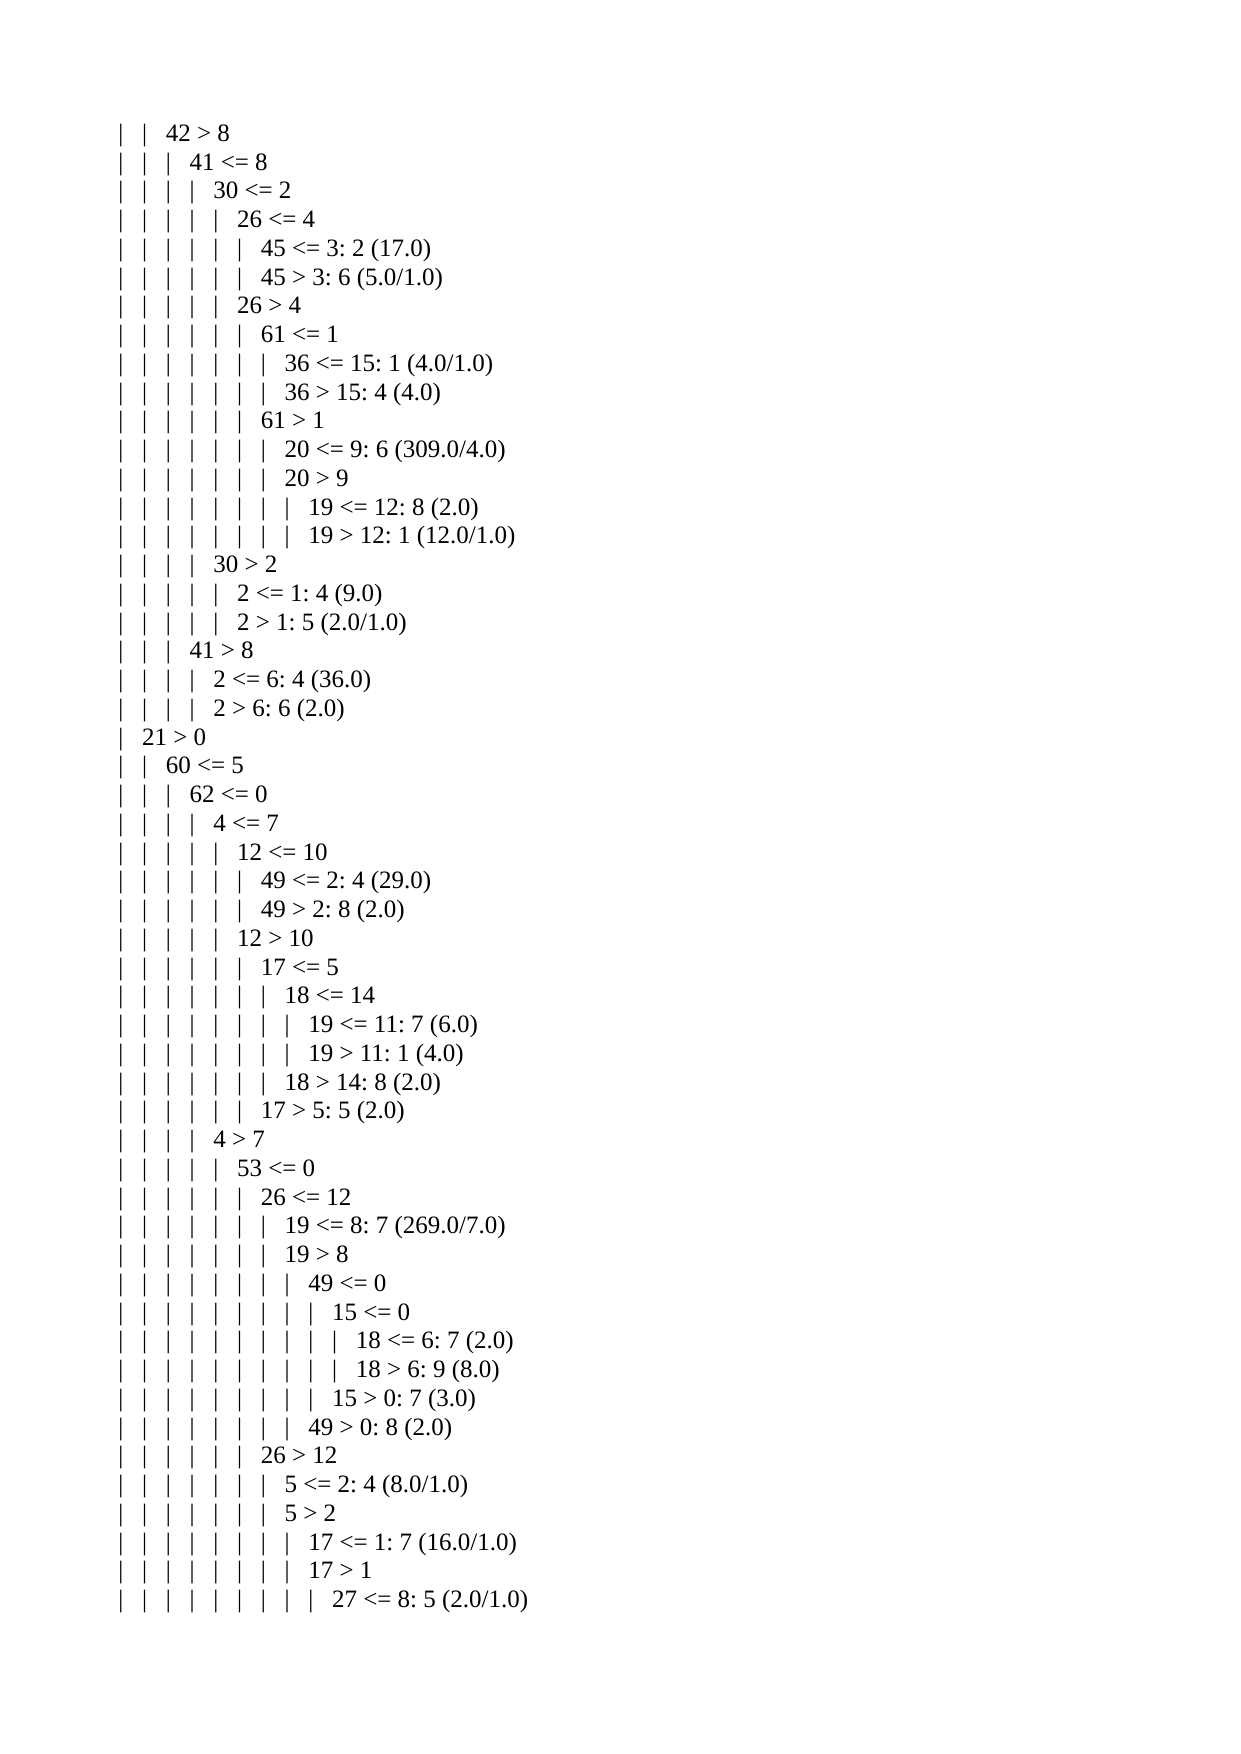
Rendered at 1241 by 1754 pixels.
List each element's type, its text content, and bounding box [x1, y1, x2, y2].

text | | | | | | | | 17 <= 1: 7 (16.0/1.0) [118, 1527, 1122, 1556]
text | | 60 <= 5 [118, 751, 1122, 779]
text | | | | | 2 <= 1: 4 (9.0) [118, 578, 1122, 607]
text | | | | | | | 19 <= 8: 7 (269.0/7.0) [118, 1211, 1122, 1239]
text | | | | | | | | 19 > 11: 1 (4.0) [118, 1038, 1122, 1067]
text | | | | | | | | 49 > 0: 8 (2.0) [118, 1412, 1122, 1441]
text | | | | | | | 20 > 9 [118, 463, 1122, 492]
text | | | | | | | | 19 <= 12: 8 (2.0) [118, 492, 1122, 521]
text | | | | | | 26 <= 12 [118, 1182, 1122, 1211]
text | | | | 30 > 2 [118, 549, 1122, 578]
text | | | | | | 49 > 2: 8 (2.0) [118, 894, 1122, 923]
text | | | | | | 17 <= 5 [118, 952, 1122, 981]
text | | | | | | 26 > 12 [118, 1441, 1122, 1469]
text | | | | | | | 36 <= 15: 1 (4.0/1.0) [118, 348, 1122, 377]
text | | | | | 12 > 10 [118, 923, 1122, 952]
text | | | | | | 49 <= 2: 4 (29.0) [118, 866, 1122, 894]
text | | | | | | 45 > 3: 6 (5.0/1.0) [118, 262, 1122, 291]
text | | 42 > 8 [118, 118, 1122, 147]
text | | | | | | | | 17 > 1 [118, 1556, 1122, 1584]
text | | | | | | 61 > 1 [118, 406, 1122, 434]
text | | | | | | 45 <= 3: 2 (17.0) [118, 233, 1122, 262]
text | | | | | | | | | | 18 <= 6: 7 (2.0) [118, 1326, 1122, 1354]
text | | | | | | | | 49 <= 0 [118, 1268, 1122, 1297]
text | | | 41 > 8 [118, 636, 1122, 664]
text | | | 62 <= 0 [118, 779, 1122, 808]
text | | | | | | | | 19 > 12: 1 (12.0/1.0) [118, 521, 1122, 549]
text | | | | 2 > 6: 6 (2.0) [118, 693, 1122, 722]
text | | | | | | | 19 > 8 [118, 1239, 1122, 1268]
text | | | | | 12 <= 10 [118, 837, 1122, 866]
text | 21 > 0 [118, 722, 1122, 751]
text | | | | | | | | | 15 > 0: 7 (3.0) [118, 1383, 1122, 1412]
text | | | | | 53 <= 0 [118, 1153, 1122, 1182]
text | | | | | 26 <= 4 [118, 204, 1122, 233]
text | | | | 4 > 7 [118, 1124, 1122, 1153]
text | | | | | | | | | 15 <= 0 [118, 1297, 1122, 1326]
text | | | | 30 <= 2 [118, 176, 1122, 204]
text | | | | | | | | | | 18 > 6: 9 (8.0) [118, 1354, 1122, 1383]
text | | | | | | 17 > 5: 5 (2.0) [118, 1096, 1122, 1124]
text | | | | | | 61 <= 1 [118, 319, 1122, 348]
text | | | | 4 <= 7 [118, 808, 1122, 837]
text | | | | 2 <= 6: 4 (36.0) [118, 664, 1122, 693]
text | | | | | | | 18 <= 14 [118, 981, 1122, 1009]
text | | | | | 2 > 1: 5 (2.0/1.0) [118, 607, 1122, 636]
text | | | 41 <= 8 [118, 147, 1122, 176]
text | | | | | | | 5 <= 2: 4 (8.0/1.0) [118, 1469, 1122, 1498]
text | | | | | | | 20 <= 9: 6 (309.0/4.0) [118, 434, 1122, 463]
text | | | | | | | 5 > 2 [118, 1498, 1122, 1527]
text | | | | | | | 36 > 15: 4 (4.0) [118, 377, 1122, 406]
text | | | | | 26 > 4 [118, 291, 1122, 319]
text | | | | | | | | | 27 <= 8: 5 (2.0/1.0) [118, 1584, 1122, 1613]
text | | | | | | | 18 > 14: 8 (2.0) [118, 1067, 1122, 1096]
text | | | | | | | | 19 <= 11: 7 (6.0) [118, 1009, 1122, 1038]
